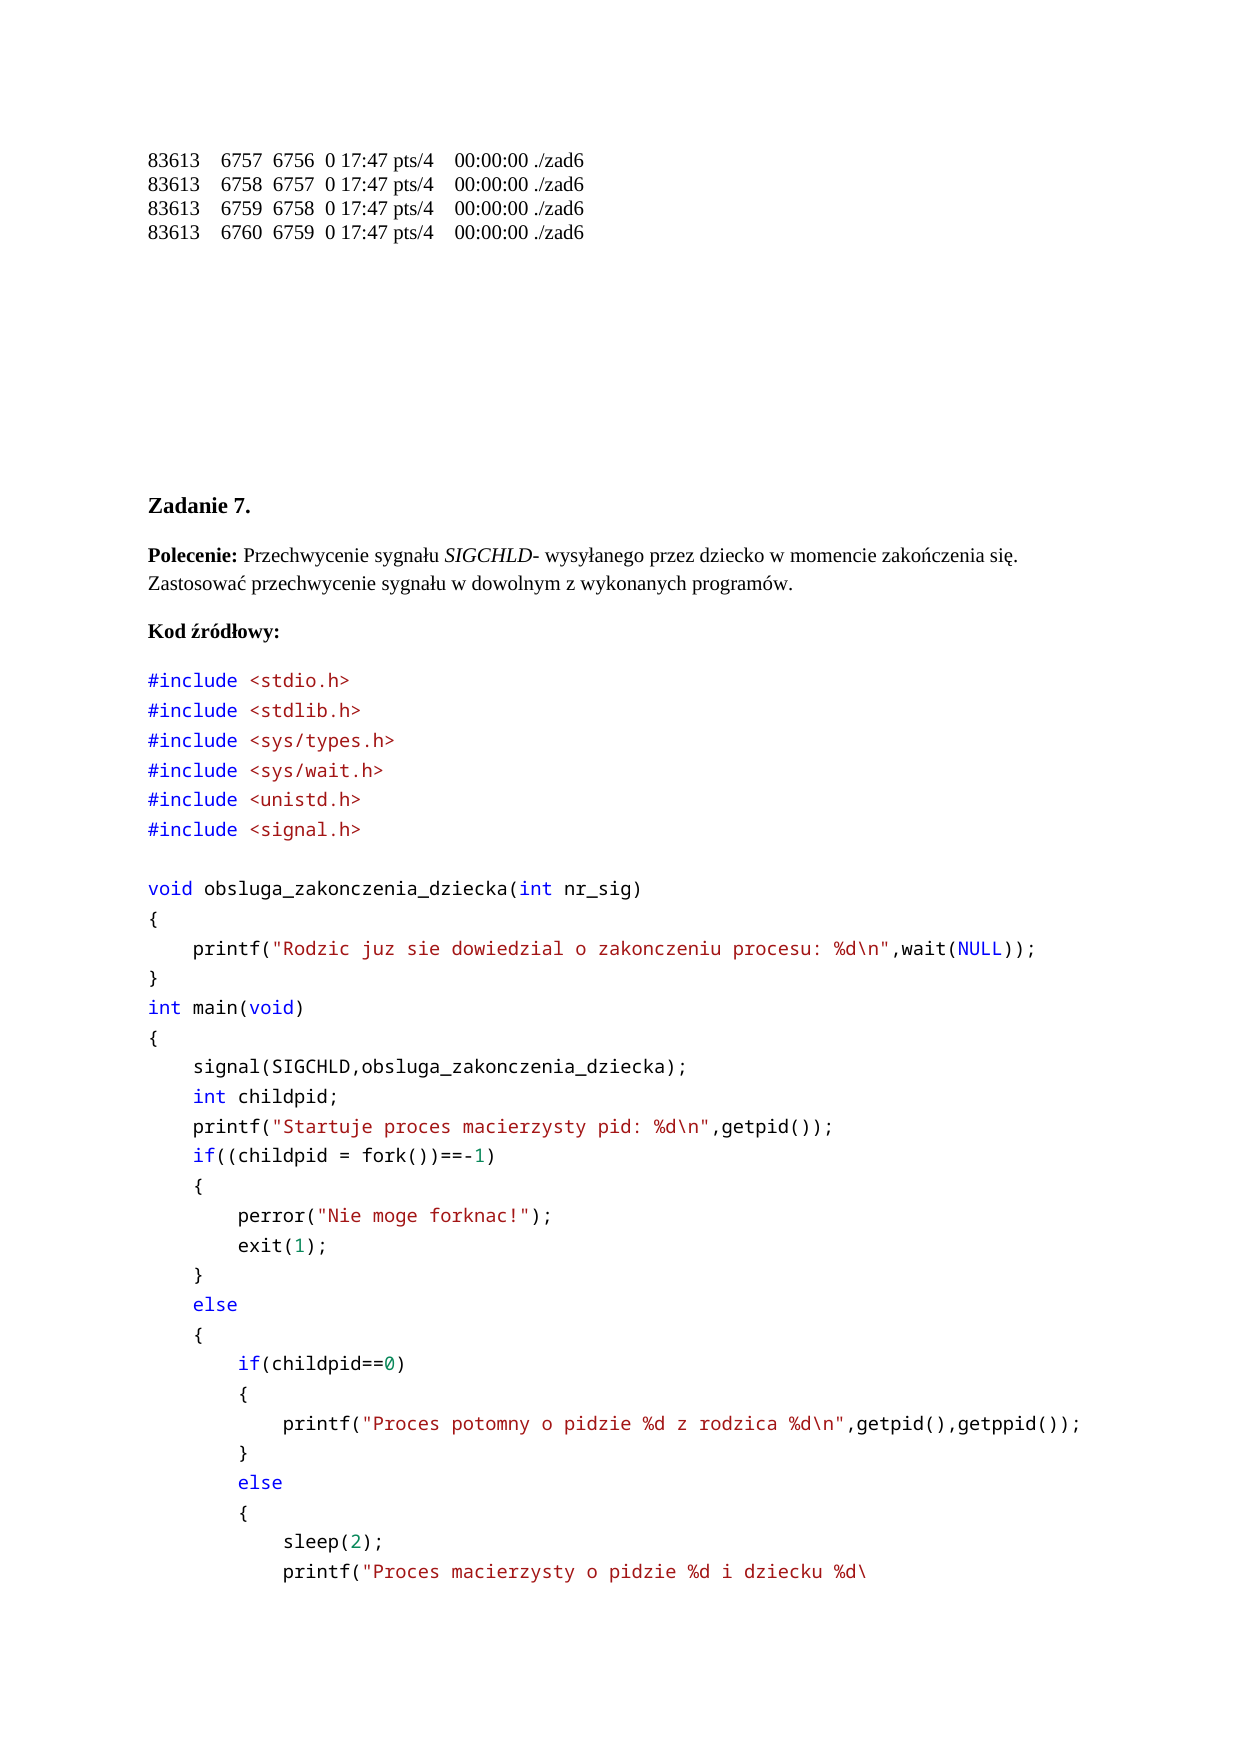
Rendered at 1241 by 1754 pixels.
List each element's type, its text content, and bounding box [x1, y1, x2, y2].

text printf("Proces potomny o pidzie %d z rodzica %d\n",getpid(),getppid()); [148, 1406, 1093, 1436]
text Zadanie 7. [148, 492, 1093, 519]
text Polecenie: Przechwycenie sygnału SIGCHLD- wysyłanego przez dziecko w momencie zakończenia się. Zastosować przechwycenie sygnału w dowolnym z wykonanych programów. [148, 543, 1093, 595]
text #include <stdio.h> [148, 668, 1093, 693]
text int childpid; [148, 1079, 1093, 1109]
text 83613 6758 6757 0 17:47 pts/4 00:00:00 ./zad6 [148, 172, 1093, 196]
text #include <signal.h> [148, 812, 1093, 842]
text } [148, 1257, 1093, 1287]
text printf("Proces macierzysty o pidzie %d i dziecku %d\ [148, 1554, 1093, 1584]
text printf("Startuje proces macierzysty pid: %d\n",getpid()); [148, 1109, 1093, 1139]
text void obsluga_zakonczenia_dziecka(int nr_sig) [148, 871, 1093, 901]
text } [148, 1436, 1093, 1465]
text { [148, 1020, 1093, 1049]
text else [148, 1465, 1093, 1495]
text if(childpid==0) [148, 1346, 1093, 1376]
text { [148, 1376, 1093, 1406]
text if((childpid = fork())==-1) [148, 1139, 1093, 1168]
text #include <sys/types.h> [148, 723, 1093, 753]
text #include <stdlib.h> [148, 693, 1093, 723]
text Kod źródłowy: [148, 619, 1093, 643]
text #include <sys/wait.h> [148, 753, 1093, 782]
text 83613 6759 6758 0 17:47 pts/4 00:00:00 ./zad6 [148, 196, 1093, 220]
text { [148, 1495, 1093, 1524]
text sleep(2); [148, 1524, 1093, 1554]
text #include <unistd.h> [148, 782, 1093, 812]
text exit(1); [148, 1228, 1093, 1257]
text else [148, 1287, 1093, 1317]
text { [148, 901, 1093, 931]
text } [148, 961, 1093, 990]
text { [148, 1168, 1093, 1198]
text printf("Rodzic juz sie dowiedzial o zakonczeniu procesu: %d\n",wait(NULL)); [148, 931, 1093, 961]
text int main(void) [148, 990, 1093, 1020]
text perror("Nie moge forknac!"); [148, 1198, 1093, 1228]
text 83613 6757 6756 0 17:47 pts/4 00:00:00 ./zad6 [148, 148, 1093, 172]
text { [148, 1317, 1093, 1346]
text 83613 6760 6759 0 17:47 pts/4 00:00:00 ./zad6 [148, 220, 1093, 244]
text signal(SIGCHLD,obsluga_zakonczenia_dziecka); [148, 1049, 1093, 1079]
